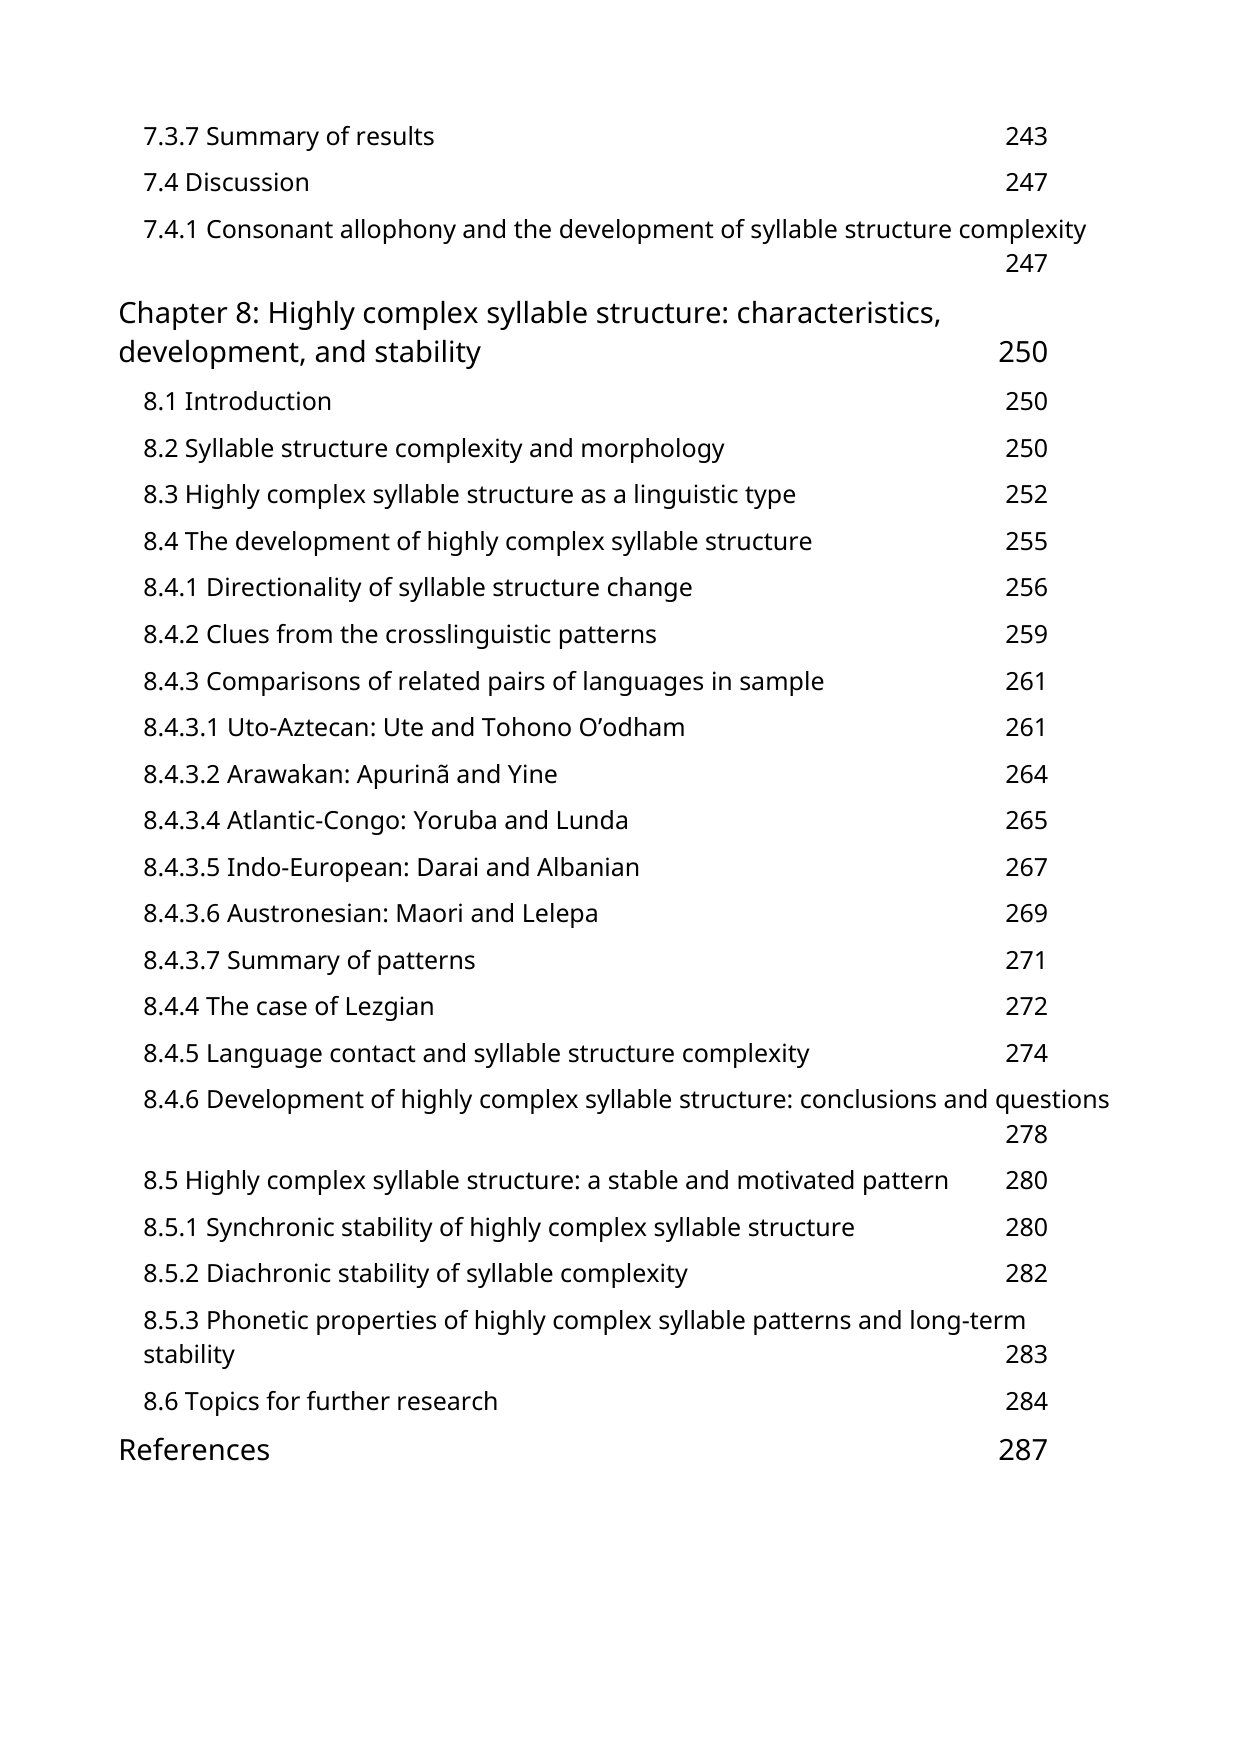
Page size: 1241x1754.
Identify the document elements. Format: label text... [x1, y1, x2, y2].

text 8.5.2 Diachronic stability of syllable complexity 282 [143, 1256, 1122, 1290]
text 8.4.6 Development of highly complex syllable structure: conclusions and questions 278 [143, 1082, 1122, 1150]
text 8.4.1 Directionality of syllable structure change 256 [143, 570, 1122, 604]
text 7.3.7 Summary of results 243 [143, 118, 1122, 152]
text 8.3 Highly complex syllable structure as a linguistic type 252 [143, 477, 1122, 511]
text 8.4.3.2 Arawakan: Apurinã and Yine 264 [143, 756, 1122, 790]
text 8.4.3 Comparisons of related pairs of languages in sample 261 [143, 663, 1122, 697]
text 8.5.1 Synchronic stability of highly complex syllable structure 280 [143, 1209, 1122, 1243]
text 8.2 Syllable structure complexity and morphology 250 [143, 430, 1122, 464]
text 8.4 The development of highly complex syllable structure 255 [143, 523, 1122, 557]
text 8.5.3 Phonetic properties of highly complex syllable patterns and long-term stability 283 [143, 1302, 1122, 1371]
text 8.4.2 Clues from the crosslinguistic patterns 259 [143, 617, 1122, 651]
text 8.4.3.7 Summary of patterns 271 [143, 942, 1122, 977]
text 8.1 Introduction 250 [143, 384, 1122, 418]
text Chapter 8: Highly complex syllable structure: characteristics, development, and stability 250 [118, 292, 1122, 371]
text 8.5 Highly complex syllable structure: a stable and motivated pattern 280 [143, 1163, 1122, 1197]
text 8.4.4 The case of Lezgian 272 [143, 989, 1122, 1023]
text 8.4.3.4 Atlantic-Congo: Yoruba and Lunda 265 [143, 803, 1122, 837]
text 8.4.3.1 Uto-Aztecan: Ute and Tohono O’odham 261 [143, 710, 1122, 744]
text 7.4 Discussion 247 [143, 165, 1122, 199]
text 8.6 Topics for further research 284 [143, 1383, 1122, 1417]
text 8.4.3.6 Austronesian: Maori and Lelepa 269 [143, 896, 1122, 930]
text References 287 [118, 1430, 1122, 1469]
text 7.4.1 Consonant allophony and the development of syllable structure complexity 247 [143, 211, 1122, 279]
text 8.4.3.5 Indo-European: Darai and Albanian 267 [143, 849, 1122, 883]
text 8.4.5 Language contact and syllable structure complexity 274 [143, 1036, 1122, 1070]
